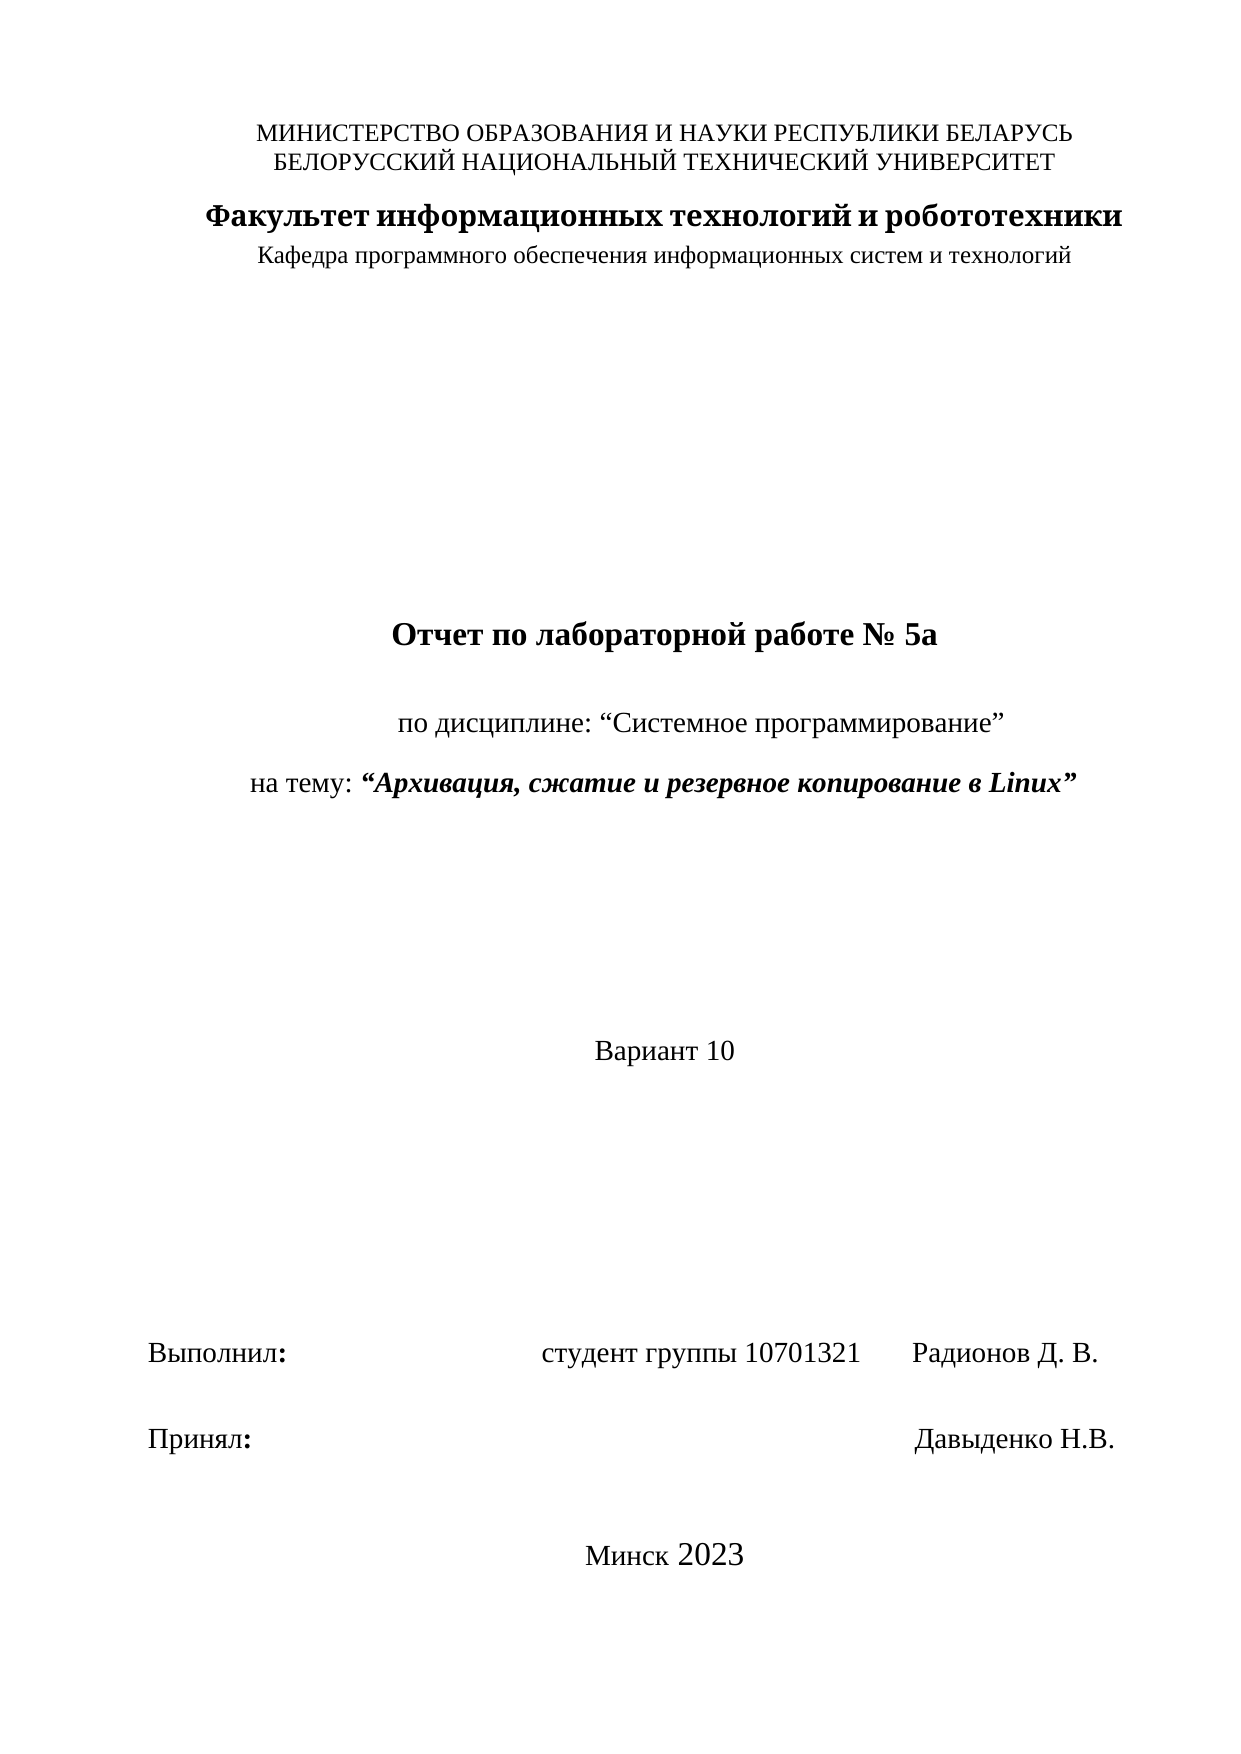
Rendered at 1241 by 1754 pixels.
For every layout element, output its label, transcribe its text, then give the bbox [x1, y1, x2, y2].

subtitle Факультет информационных технологий и робототехники [148, 201, 1181, 234]
text по дисциплине: “Системное программирование” [148, 705, 1240, 739]
text Принял: Давыденко Н.В. [148, 1422, 1181, 1455]
text на тему: “Архивация, сжатие и резервное копирование в Linux” [148, 765, 1181, 799]
text Кафедра программного обеспечения информационных систем и технологий [148, 240, 1181, 269]
text Отчет по лабораторной работе № 5а [148, 614, 1181, 652]
text МИНИСТЕРСТВО ОБРАЗОВАНИЯ И НАУКИ РЕСПУБЛИКИ БЕЛАРУСЬ [148, 118, 1181, 147]
text Минск 2023 [148, 1534, 1181, 1572]
text БЕЛОРУССКИЙ НАЦИОНАЛЬНЫЙ ТЕХНИЧЕСКИЙ УНИВЕРСИТЕТ [148, 147, 1181, 176]
text Выполнил: студент группы 10701321 Радионов Д. В. [148, 1335, 1181, 1369]
text Вариант 10 [148, 1033, 1181, 1067]
